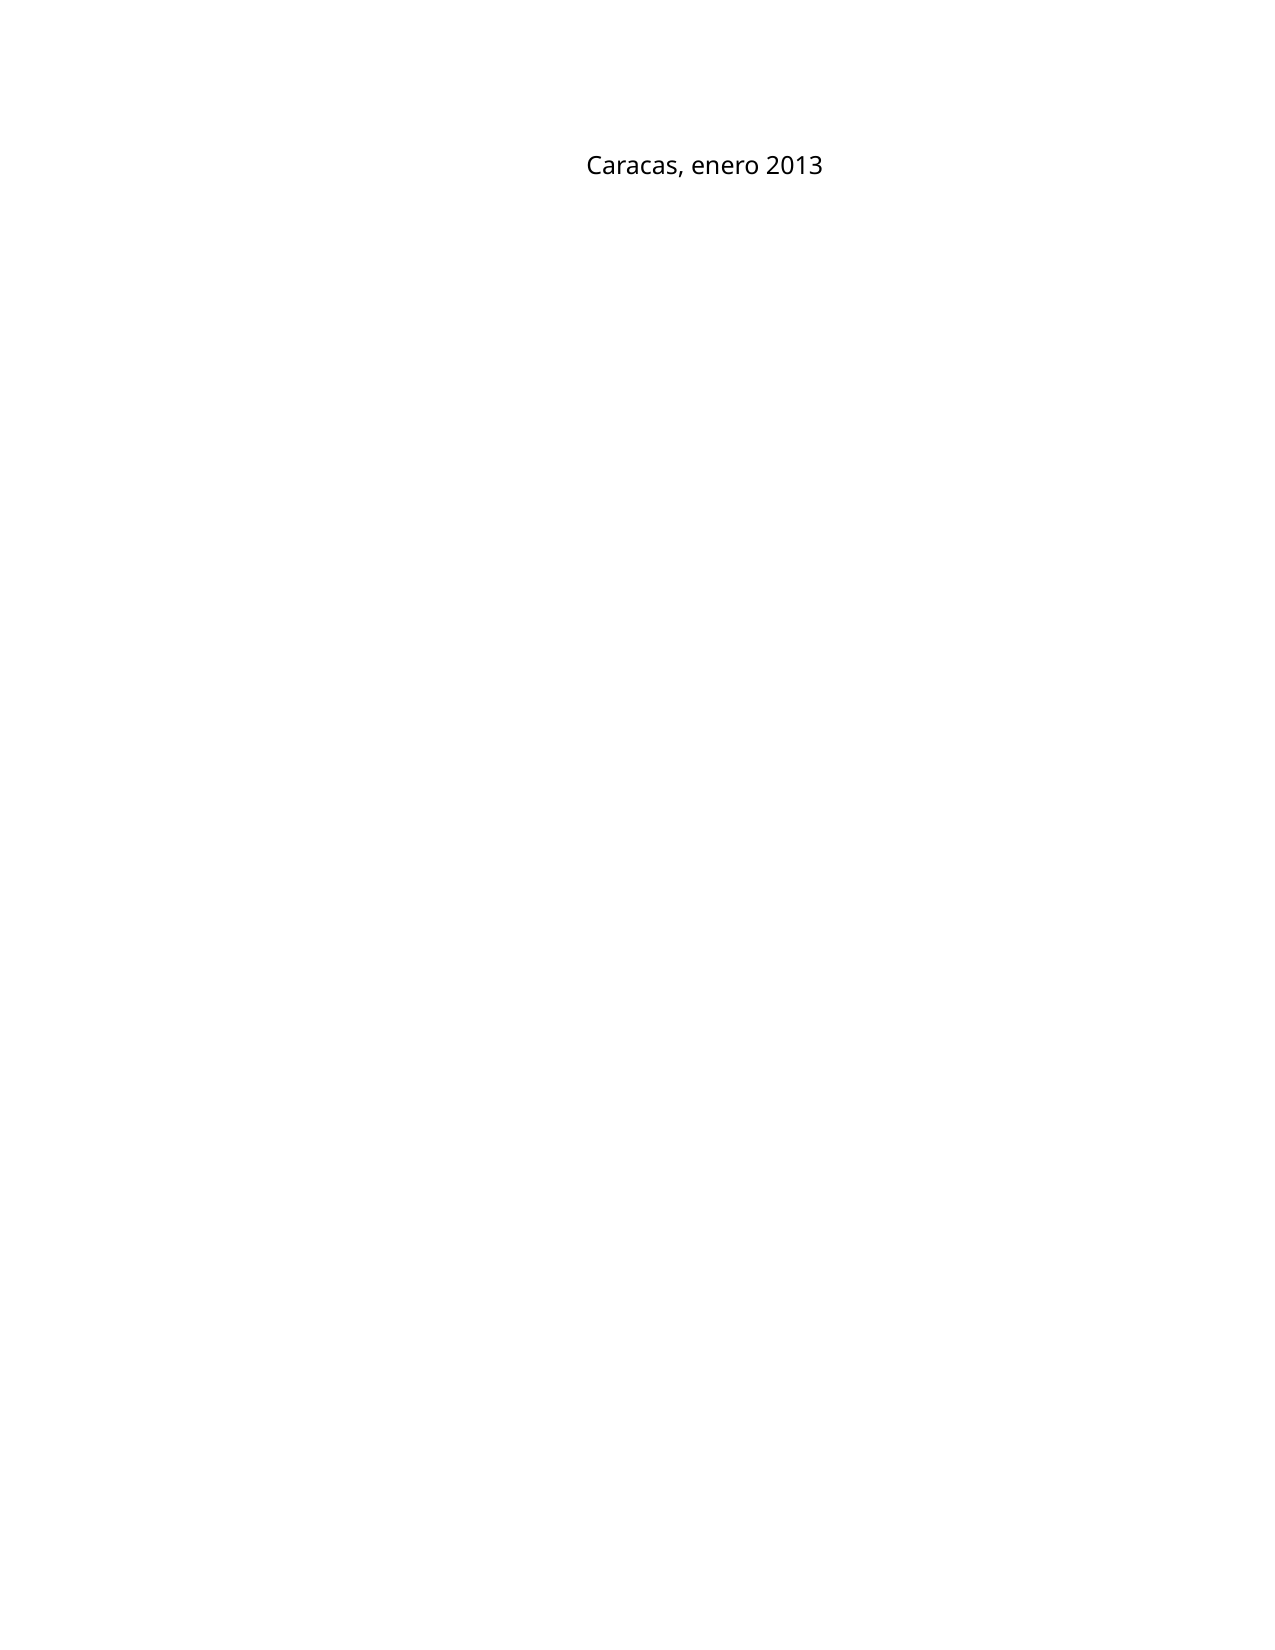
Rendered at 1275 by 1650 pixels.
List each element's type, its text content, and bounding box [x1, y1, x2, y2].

text Caracas, enero 2013 [207, 148, 1127, 182]
